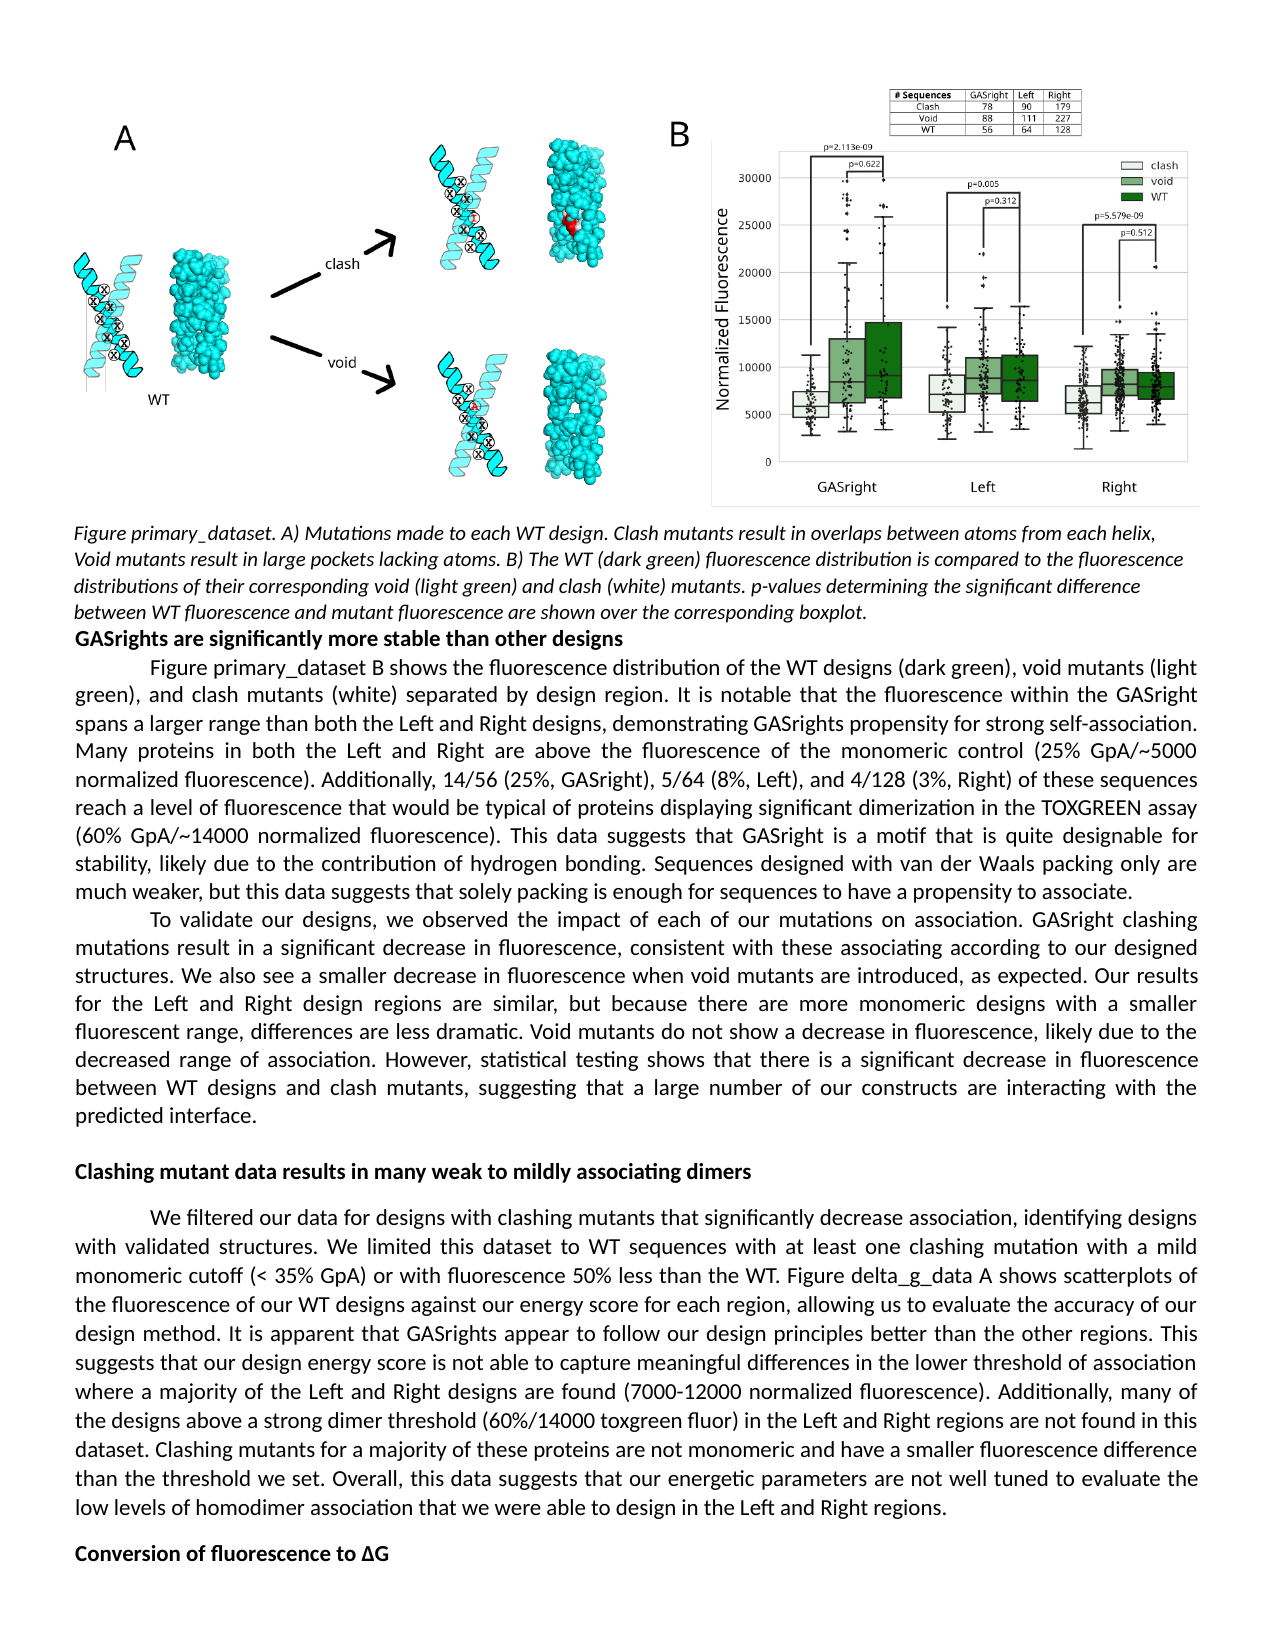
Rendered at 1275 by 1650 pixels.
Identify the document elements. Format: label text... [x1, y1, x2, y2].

text We filtered our data for designs with clashing mutants that significantly decrease association, identifying designs with validated structures. We limited this dataset to WT sequences with at least one clashing mutation with a mild monomeric cutoff (< 35% GpA) or with fluorescence 50% less than the WT. Figure delta_g_data A shows scatterplots of the fluorescence of our WT designs against our energy score for each region, allowing us to evaluate the accuracy of our design method. It is apparent that GASrights appear to follow our design principles better than the other regions. This suggests that our design energy score is not able to capture meaningful differences in the lower threshold of association where a majority of the Left and Right designs are found (7000-12000 normalized fluorescence). Additionally, many of the designs above a strong dimer threshold (60%/14000 toxgreen fluor) in the Left and Right regions are not found in this dataset. Clashing mutants for a majority of these proteins are not monomeric and have a smaller fluorescence difference than the threshold we set. Overall, this data suggests that our energetic parameters are not well tuned to evaluate the low levels of homodimer association that we were able to design in the Left and Right regions. [75, 1203, 1200, 1521]
text GASrights are significantly more stable than other designs [75, 104, 1200, 653]
text Figure primary_dataset B shows the fluorescence distribution of the WT designs (dark green), void mutants (light green), and clash mutants (white) separated by design region. It is notable that the fluorescence within the GASright spans a larger range than both the Left and Right designs, demonstrating GASrights propensity for strong self-association. Many proteins in both the Left and Right are above the fluorescence of the monomeric control (25% GpA/~5000 normalized fluorescence). Additionally, 14/56 (25%, GASright), 5/64 (8%, Left), and 4/128 (3%, Right) of these sequences reach a level of fluorescence that would be typical of proteins displaying significant dimerization in the TOXGREEN assay (60% GpA/~14000 normalized fluorescence). This data suggests that GASright is a motif that is quite designable for stability, likely due to the contribution of hydrogen bonding. Sequences designed with van der Waals packing only are much weaker, but this data suggests that solely packing is enough for sequences to have a propensity to associate. [75, 653, 1200, 905]
picture [73, 89, 1199, 507]
text Figure primary_dataset. A) Mutations made to each WT design. Clash mutants result in overlaps between atoms from each helix, Void mutants result in large pockets lacking atoms. B) The WT (dark green) fluorescence distribution is compared to the fluorescence distributions of their corresponding void (light green) and clash (white) mutants. p-values determining the significant difference between WT fluorescence and mutant fluorescence are shown over the corresponding boxplot. [73, 507, 1198, 624]
text Conversion of fluorescence to ΔG [75, 1539, 1200, 1567]
text To validate our designs, we observed the impact of each of our mutations on association. GASright clashing mutations result in a significant decrease in fluorescence, consistent with these associating according to our designed structures. We also see a smaller decrease in fluorescence when void mutants are introduced, as expected. Our results for the Left and Right design regions are similar, but because there are more monomeric designs with a smaller fluorescent range, differences are less dramatic. Void mutants do not show a decrease in fluorescence, likely due to the decreased range of association. However, statistical testing shows that there is a significant decrease in fluorescence between WT designs and clash mutants, suggesting that a large number of our constructs are interacting with the predicted interface. [75, 905, 1200, 1129]
text Clashing mutant data results in many weak to mildly associating dimers [75, 1157, 1200, 1185]
